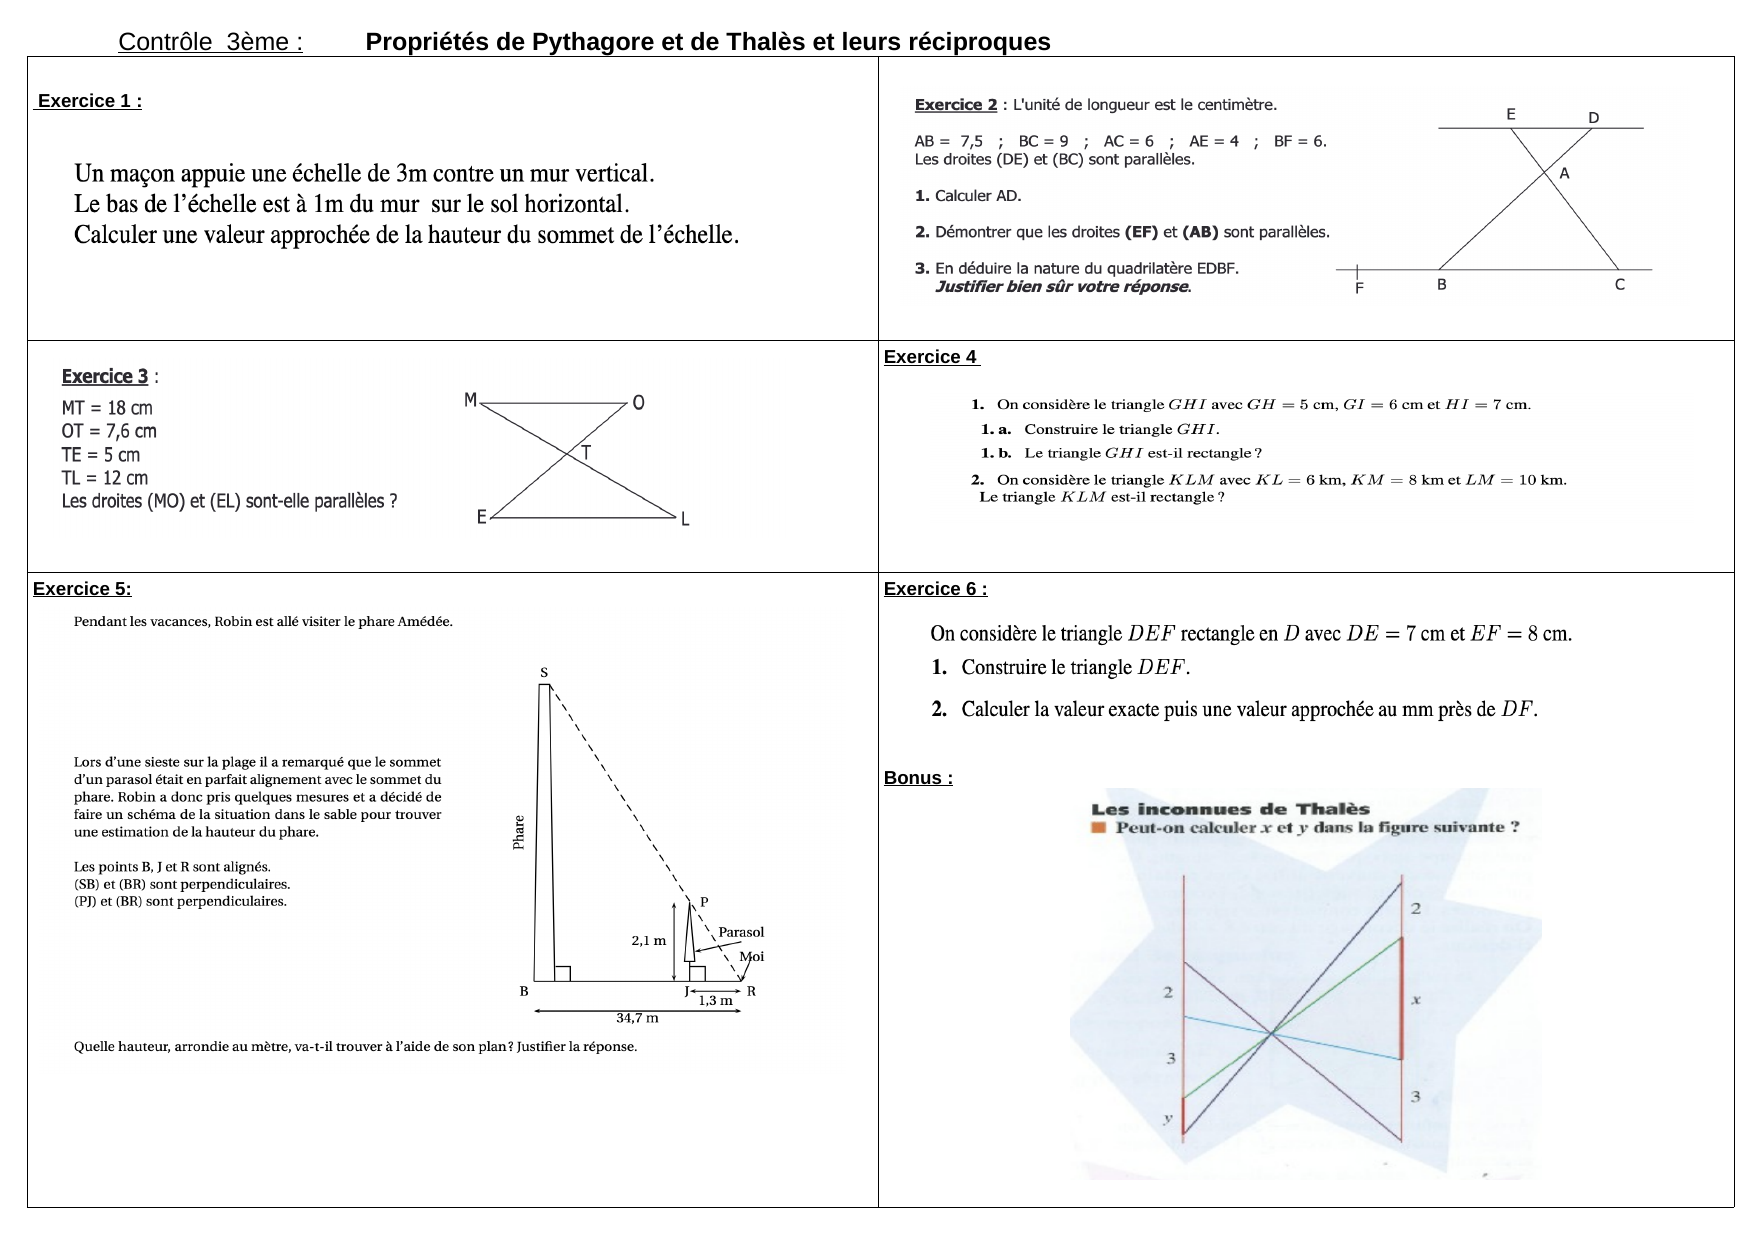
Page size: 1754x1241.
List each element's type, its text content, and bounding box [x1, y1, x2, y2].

picture [1070, 788, 1542, 1180]
picture [929, 391, 1695, 523]
table_cell [28, 341, 878, 358]
table_cell Exercice 4 [879, 341, 1734, 572]
picture [904, 616, 1679, 745]
table_header Exercice 1 : [28, 57, 878, 340]
text Contrôle 3ème : Propriétés de Pythagore et de Thalès et leurs réciproques [118, 27, 1636, 56]
picture [48, 358, 791, 538]
picture [900, 86, 1690, 306]
picture [38, 607, 847, 1074]
picture [50, 162, 816, 274]
table_cell Exercice 6 : Bonus : [879, 573, 1734, 1179]
table_cell [879, 1180, 1734, 1207]
table_header [879, 57, 1734, 340]
table_cell [28, 359, 878, 572]
table_cell Exercice 5: [28, 573, 878, 1207]
